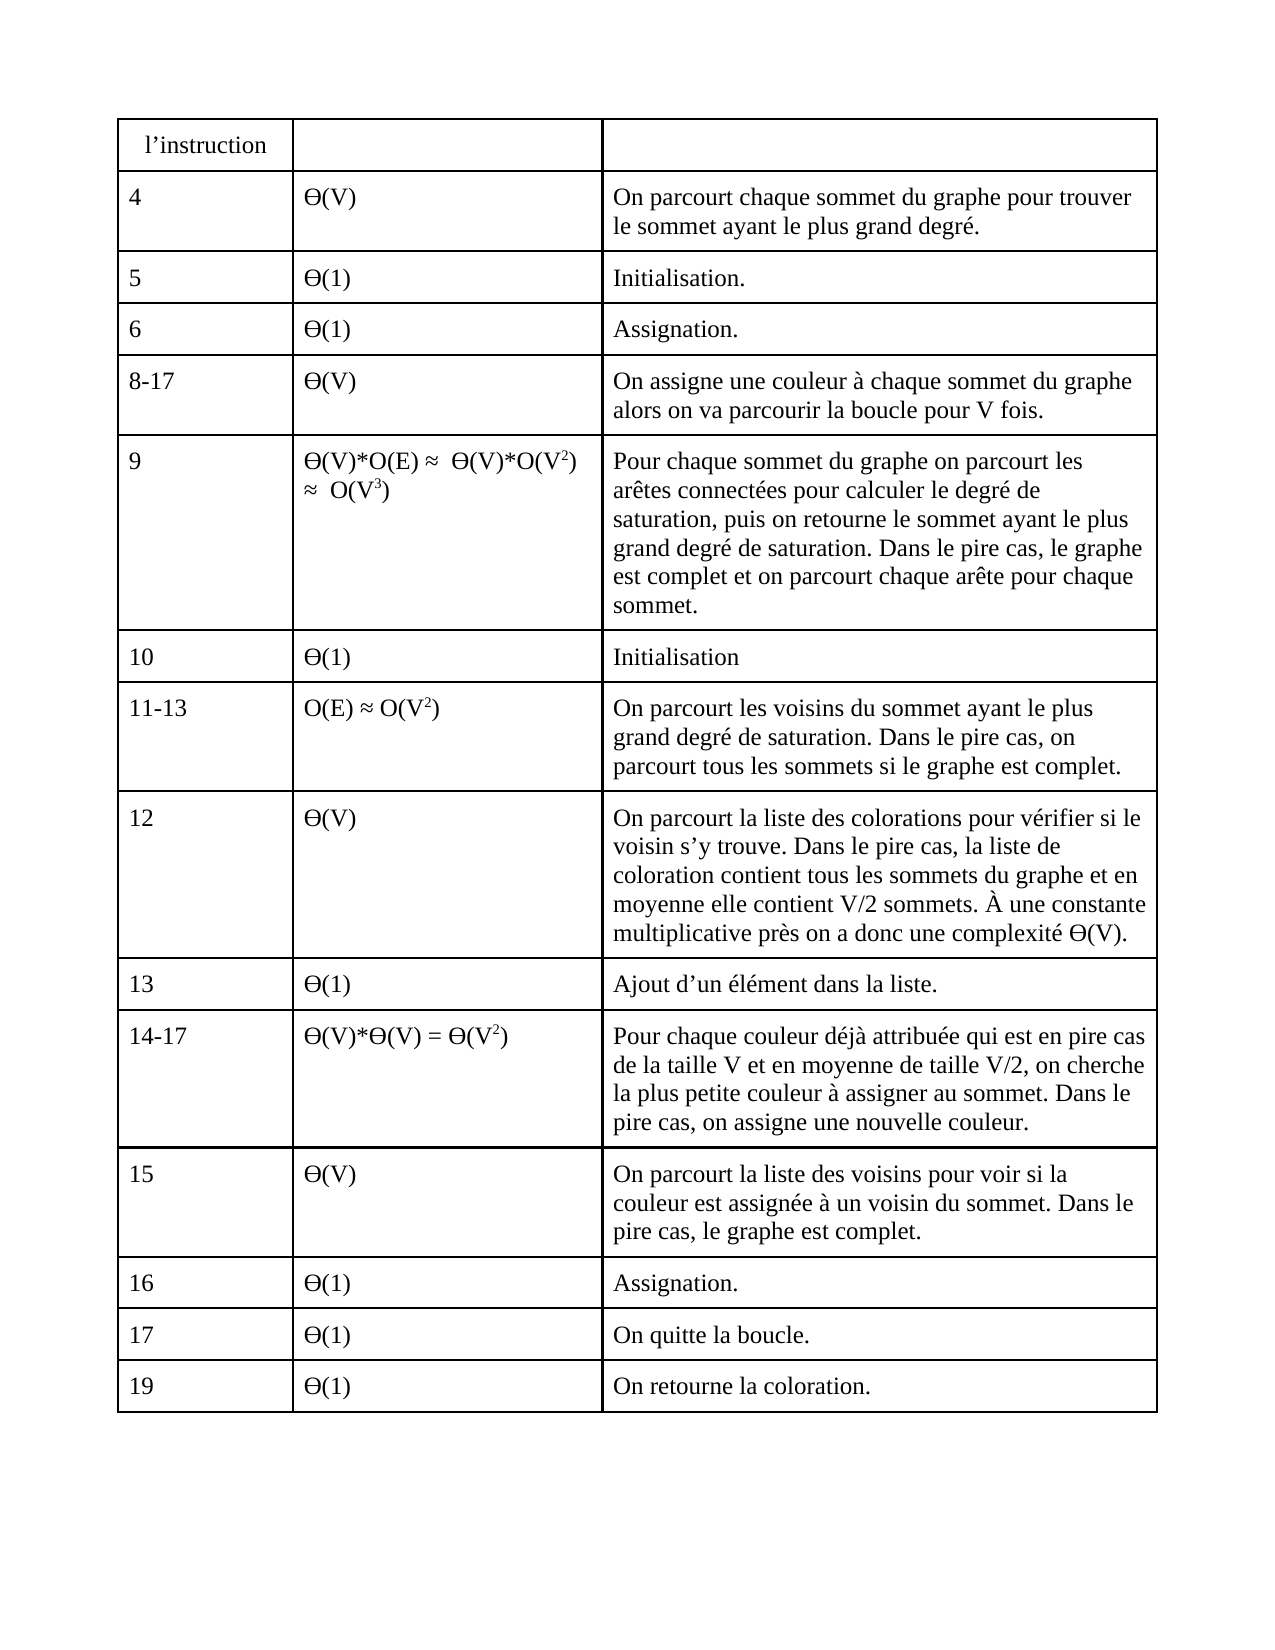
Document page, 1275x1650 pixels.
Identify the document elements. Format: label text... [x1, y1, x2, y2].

table_cell Ө(V)*Ө(V) = Ө(V2) [294, 1011, 601, 1146]
table_cell On assigne une couleur à chaque sommet du graphe alors on va parcourir la boucle pour V fois. [604, 356, 1156, 434]
table_cell On parcourt chaque sommet du graphe pour trouver le sommet ayant le plus grand degré. [604, 172, 1156, 250]
table_cell Ө(V) [294, 172, 601, 250]
table_header [294, 120, 601, 170]
table_cell On retourne la coloration. [604, 1361, 1156, 1411]
table_cell 4 [119, 172, 292, 250]
table_cell Initialisation. [604, 252, 1156, 302]
table_cell Ө(1) [294, 252, 601, 302]
table_header [604, 120, 1156, 170]
table_cell 8-17 [119, 356, 292, 434]
table_cell 5 [119, 252, 292, 302]
table_cell 10 [119, 631, 292, 681]
table_cell Initialisation [604, 631, 1156, 681]
table_cell 6 [119, 304, 292, 353]
table_cell 12 [119, 792, 292, 957]
table_cell On parcourt la liste des colorations pour vérifier si le voisin s’y trouve. Dans le pire cas, la liste de coloration contient tous les sommets du graphe et en moyenne elle contient V/2 sommets. À une constante multiplicative près on a donc une complexité Ө(V). [604, 792, 1156, 957]
table_cell Ajout d’un élément dans la liste. [604, 959, 1156, 1008]
table_cell Ө(1) [294, 1309, 601, 1359]
table_cell Ө(1) [294, 1361, 601, 1411]
table_cell On parcourt les voisins du sommet ayant le plus grand degré de saturation. Dans le pire cas, on parcourt tous les sommets si le graphe est complet. [604, 683, 1156, 790]
table_cell On parcourt la liste des voisins pour voir si la couleur est assignée à un voisin du sommet. Dans le pire cas, le graphe est complet. [604, 1149, 1156, 1256]
table_cell Ө(V) [294, 1149, 601, 1256]
table_cell Pour chaque couleur déjà attribuée qui est en pire cas de la taille V et en moyenne de taille V/2, on cherche la plus petite couleur à assigner au sommet. Dans le pire cas, on assigne une nouvelle couleur. [604, 1011, 1156, 1146]
table_cell O(E) ≈ O(V2) [294, 683, 601, 790]
table_cell 19 [119, 1361, 292, 1411]
table_cell 16 [119, 1258, 292, 1307]
table_cell Ө(1) [294, 959, 601, 1008]
table_cell Ө(1) [294, 631, 601, 681]
table_cell 15 [119, 1149, 292, 1256]
table_cell 17 [119, 1309, 292, 1359]
table_cell 14-17 [119, 1011, 292, 1146]
table_cell Pour chaque sommet du graphe on parcourt les arêtes connectées pour calculer le degré de saturation, puis on retourne le sommet ayant le plus grand degré de saturation. Dans le pire cas, le graphe est complet et on parcourt chaque arête pour chaque sommet. [604, 436, 1156, 629]
table_cell Ө(V) [294, 356, 601, 434]
table_cell Ө(V) [294, 792, 601, 957]
table_header l’instruction [119, 120, 292, 170]
table_cell Assignation. [604, 304, 1156, 353]
table_cell 13 [119, 959, 292, 1008]
table_cell Assignation. [604, 1258, 1156, 1307]
table_cell On quitte la boucle. [604, 1309, 1156, 1359]
table_cell Ө(V)*O(E) ≈ Ө(V)*O(V2) ≈ O(V3) [294, 436, 601, 629]
table_cell Ө(1) [294, 304, 601, 353]
table_cell 11-13 [119, 683, 292, 790]
table_cell Ө(1) [294, 1258, 601, 1307]
table_cell 9 [119, 436, 292, 629]
